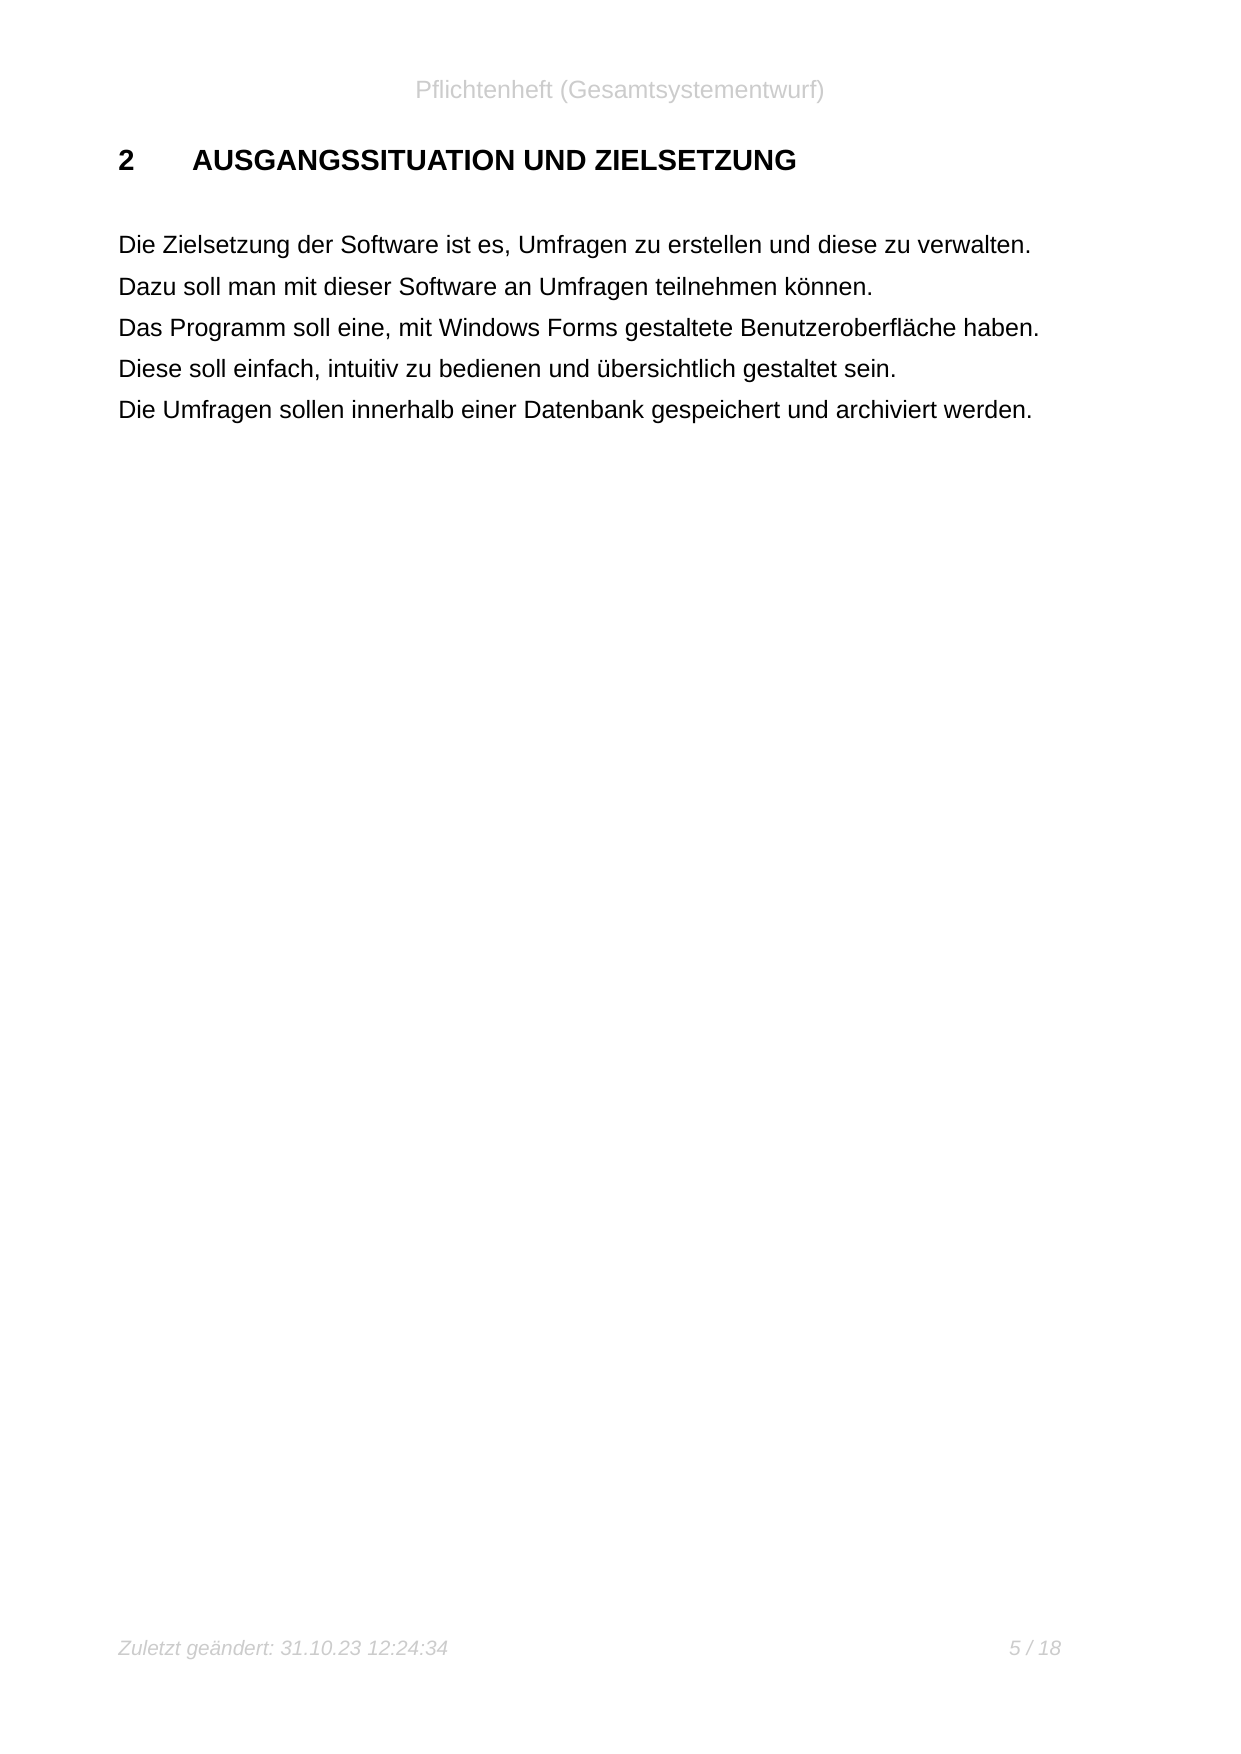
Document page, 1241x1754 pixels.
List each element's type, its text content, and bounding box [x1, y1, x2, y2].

text Diese soll einfach, intuitiv zu bedienen und übersichtlich gestaltet sein. [118, 354, 1122, 383]
subtitle Ausgangssituation und Zielsetzung [118, 143, 1122, 177]
text Die Zielsetzung der Software ist es, Umfragen zu erstellen und diese zu verwalten. [118, 230, 1122, 259]
text Die Umfragen sollen innerhalb einer Datenbank gespeichert und archiviert werden. [118, 395, 1122, 424]
text Das Programm soll eine, mit Windows Forms gestaltete Benutzeroberfläche haben. [118, 313, 1122, 342]
text Dazu soll man mit dieser Software an Umfragen teilnehmen können. [118, 272, 1122, 300]
